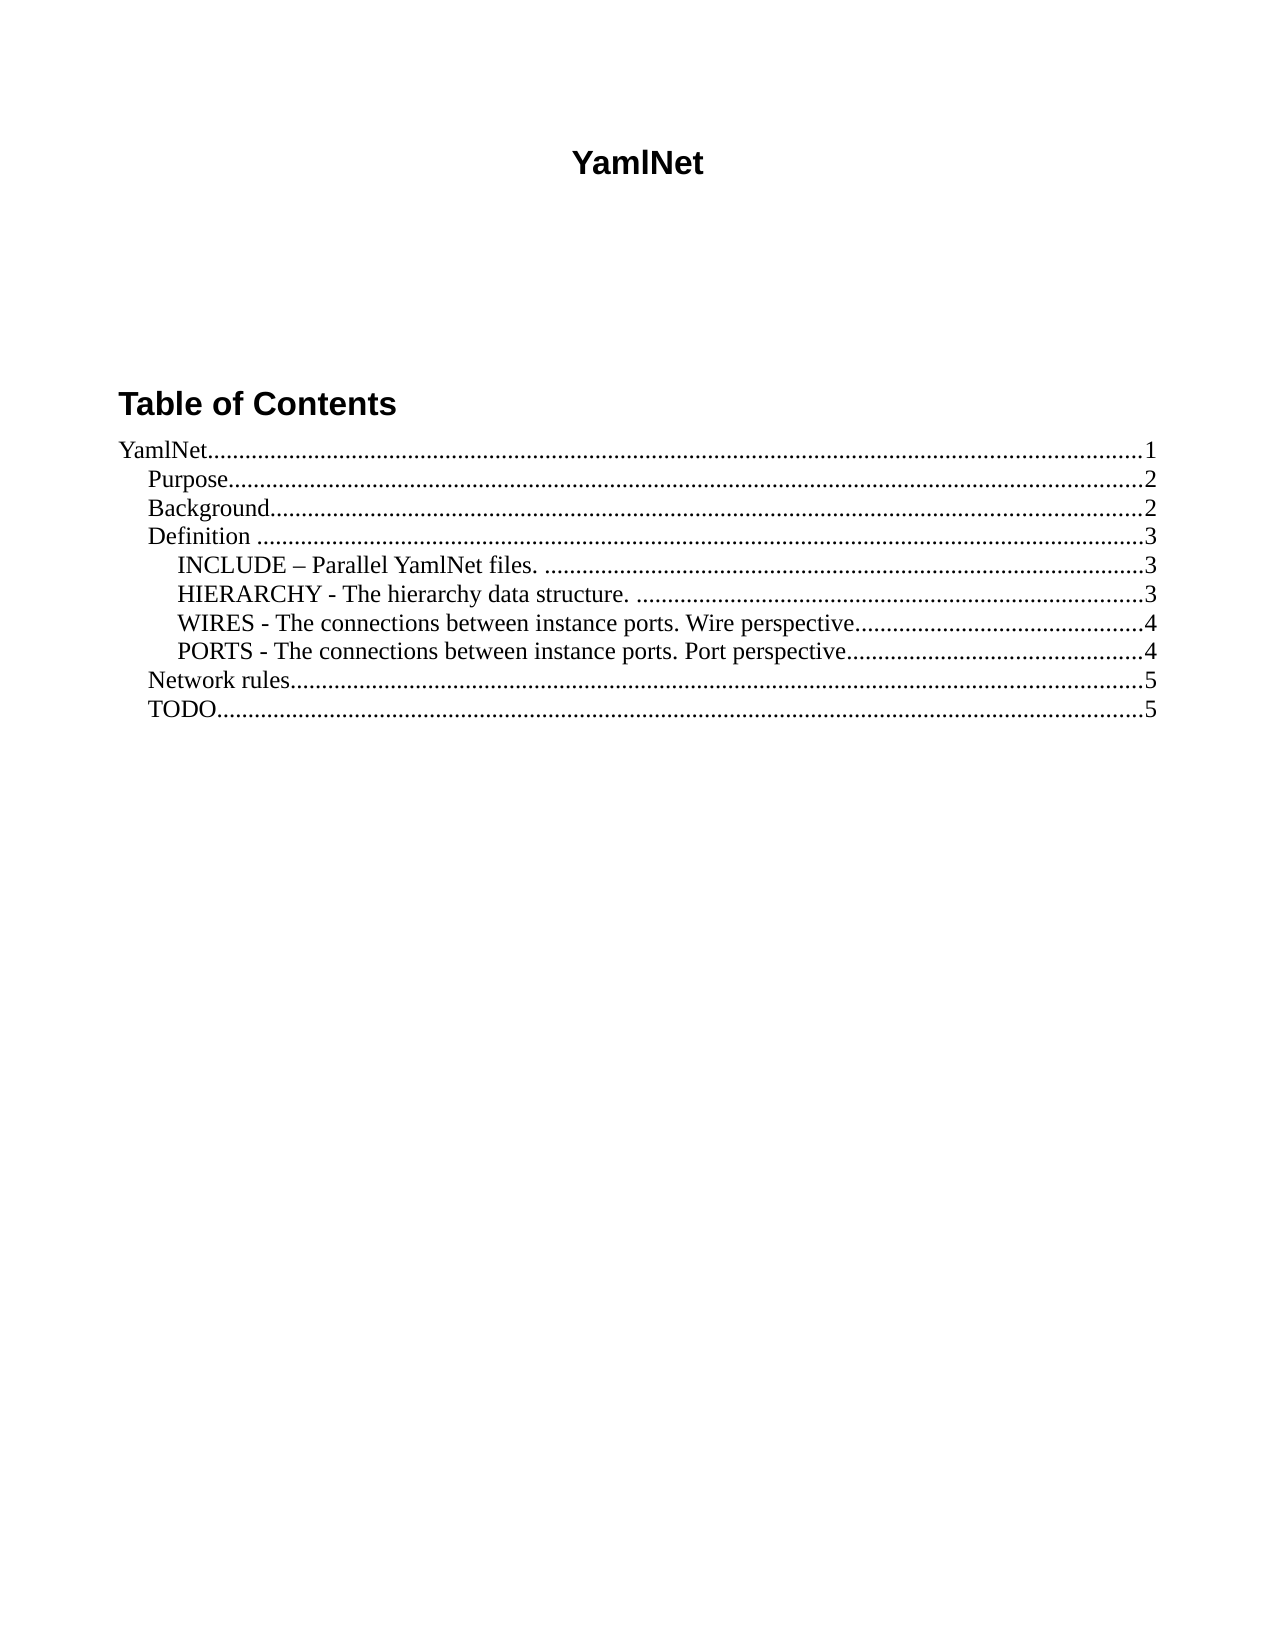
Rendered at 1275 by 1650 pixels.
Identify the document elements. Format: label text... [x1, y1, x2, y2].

text Definition 3 [148, 521, 1157, 550]
text Background 2 [148, 493, 1157, 521]
text PORTS - The connections between instance ports. Port perspective. 4 [177, 636, 1157, 665]
subtitle YamlNet [118, 143, 1157, 182]
text INCLUDE – Parallel YamlNet files. 3 [177, 550, 1157, 579]
text WIRES - The connections between instance ports. Wire perspective. 4 [177, 608, 1157, 636]
text Network rules 5 [148, 665, 1157, 694]
text Purpose 2 [148, 464, 1157, 493]
text YamlNet 1 [118, 435, 1157, 464]
text TODO 5 [148, 694, 1157, 723]
subtitle Table of Contents [118, 384, 1157, 423]
text HIERARCHY - The hierarchy data structure. 3 [177, 579, 1157, 608]
